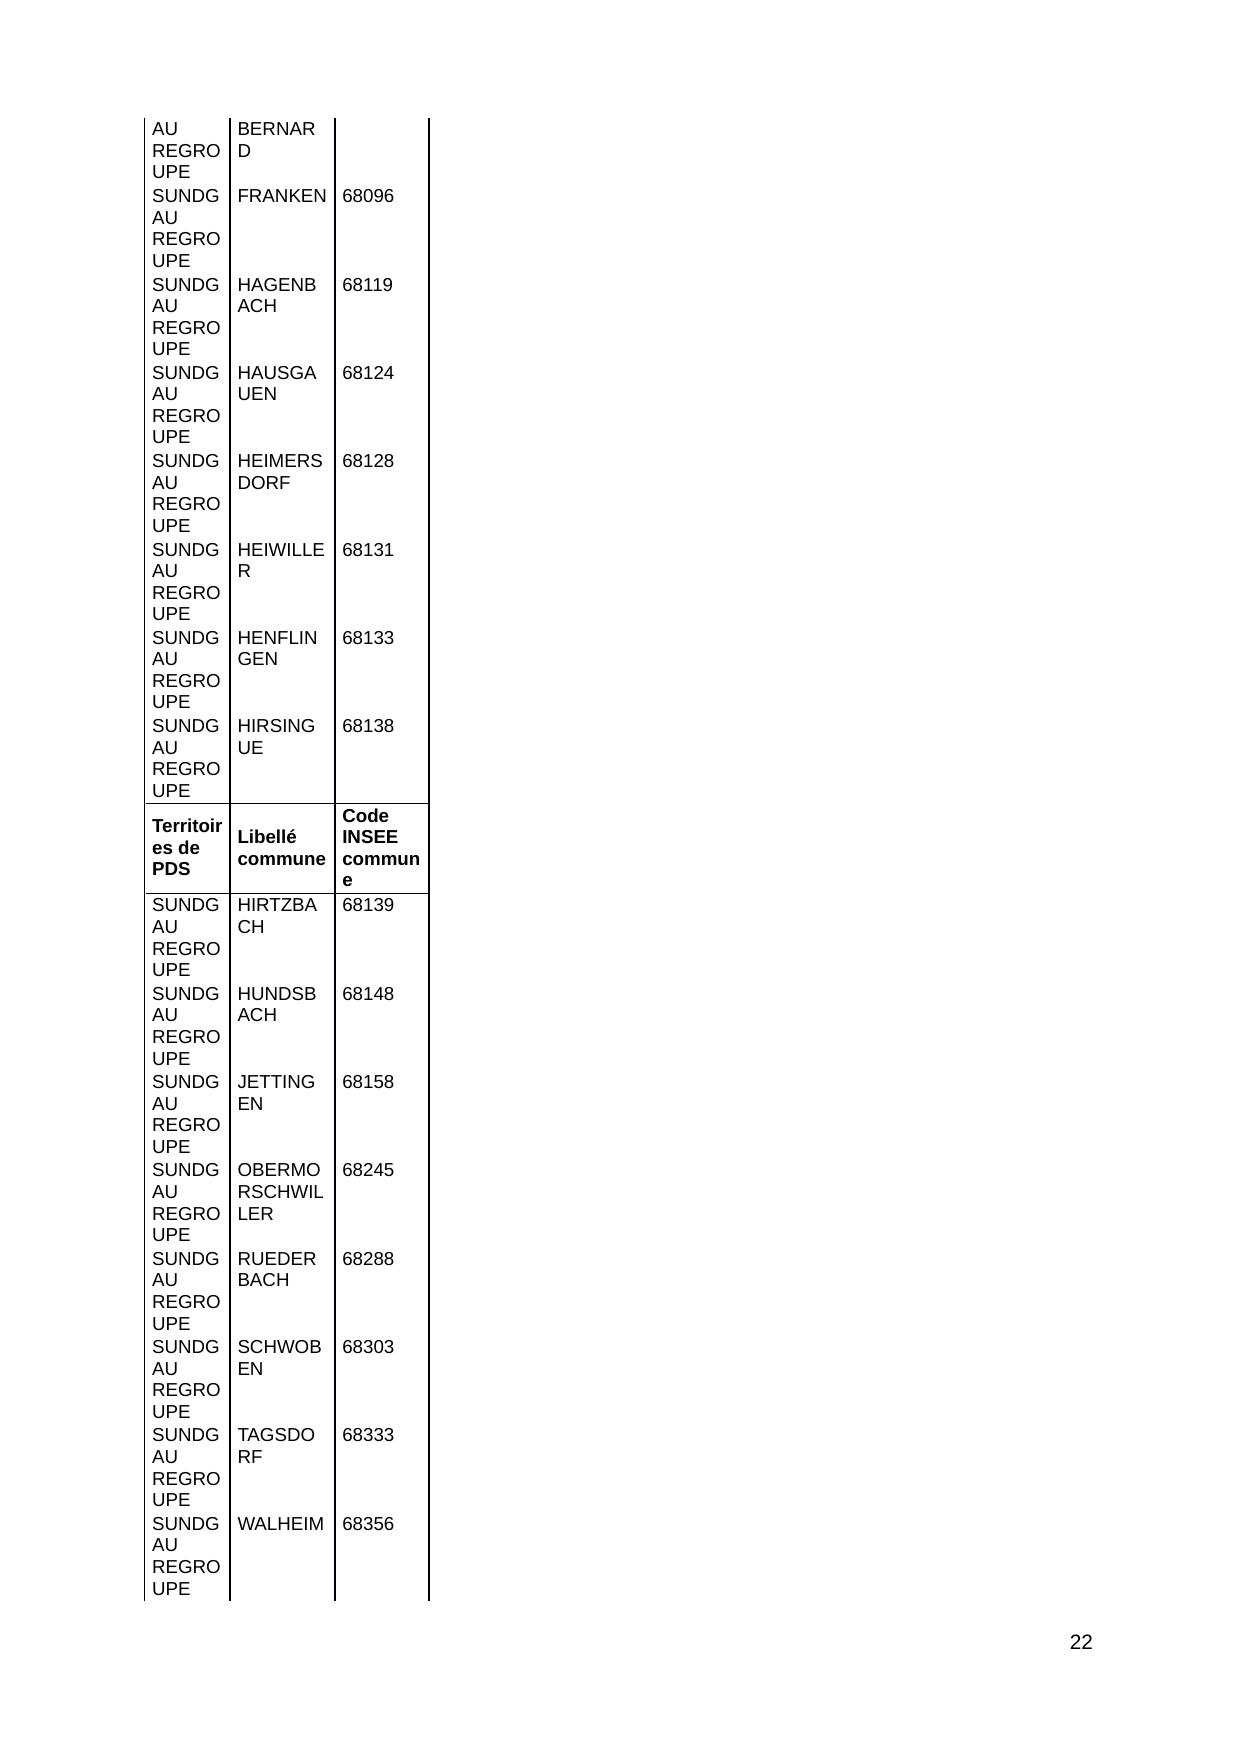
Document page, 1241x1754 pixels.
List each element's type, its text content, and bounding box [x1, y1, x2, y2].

table_cell SUNDGAU REGROUPE [145, 1336, 229, 1424]
table_cell SUNDGAU REGROUPE [145, 450, 229, 538]
table_cell SUNDGAU REGROUPE [145, 1424, 229, 1513]
table_cell SUNDGAU REGROUPE [145, 185, 229, 273]
table_cell HAUSGAUEN [231, 362, 334, 450]
table_cell SUNDGAU REGROUPE [145, 1513, 229, 1601]
table_cell HIRTZBACH [231, 894, 334, 983]
table_cell [336, 118, 428, 185]
table_cell FRANKEN [231, 185, 334, 273]
table_cell 68288 [336, 1248, 428, 1336]
table_cell SUNDGAU REGROUPE [145, 627, 229, 715]
table_cell OBERMORSCHWILLER [231, 1159, 334, 1248]
table_cell BERNARD [231, 118, 334, 185]
table_cell 68128 [336, 450, 428, 538]
table_cell WALHEIM [231, 1513, 334, 1601]
table_cell Code INSEE commune [336, 804, 428, 893]
table_cell SUNDGAU REGROUPE [145, 894, 229, 983]
table_cell SUNDGAU REGROUPE [145, 983, 229, 1071]
table_cell TAGSDORF [231, 1424, 334, 1513]
table_cell HEIMERSDORF [231, 450, 334, 538]
table_cell RUEDERBACH [231, 1248, 334, 1336]
table_cell SUNDGAU REGROUPE [145, 362, 229, 450]
table_cell 68356 [336, 1513, 428, 1601]
table_cell 68148 [336, 983, 428, 1071]
table_cell 68096 [336, 185, 428, 273]
table_cell HENFLINGEN [231, 627, 334, 715]
table_cell 68303 [336, 1336, 428, 1424]
table_cell SUNDGAU REGROUPE [145, 538, 229, 627]
table_cell HAGENBACH [231, 273, 334, 362]
table_cell 68119 [336, 273, 428, 362]
table_cell SUNDGAU REGROUPE [145, 273, 229, 362]
table_cell Libellé commune [231, 804, 334, 893]
table_cell 68333 [336, 1424, 428, 1513]
table_cell Territoires de PDS [145, 804, 229, 893]
table_cell SCHWOBEN [231, 1336, 334, 1424]
table_cell 68245 [336, 1159, 428, 1248]
table_cell SUNDGAU REGROUPE [145, 1071, 229, 1159]
table_cell SUNDGAU REGROUPE [145, 1248, 229, 1336]
table_cell SUNDGAU REGROUPE [145, 1159, 229, 1248]
table_cell SUNDGAU REGROUPE [145, 715, 229, 803]
table_cell 68133 [336, 627, 428, 715]
table_cell 68139 [336, 894, 428, 983]
table_cell AU REGROUPE [145, 118, 229, 185]
table_cell HIRSINGUE [231, 715, 334, 803]
table_cell 68124 [336, 362, 428, 450]
table_cell 68138 [336, 715, 428, 803]
table_cell 68158 [336, 1071, 428, 1159]
table_cell 68131 [336, 538, 428, 627]
table_cell JETTINGEN [231, 1071, 334, 1159]
table_cell HEIWILLER [231, 538, 334, 627]
table_cell HUNDSBACH [231, 983, 334, 1071]
